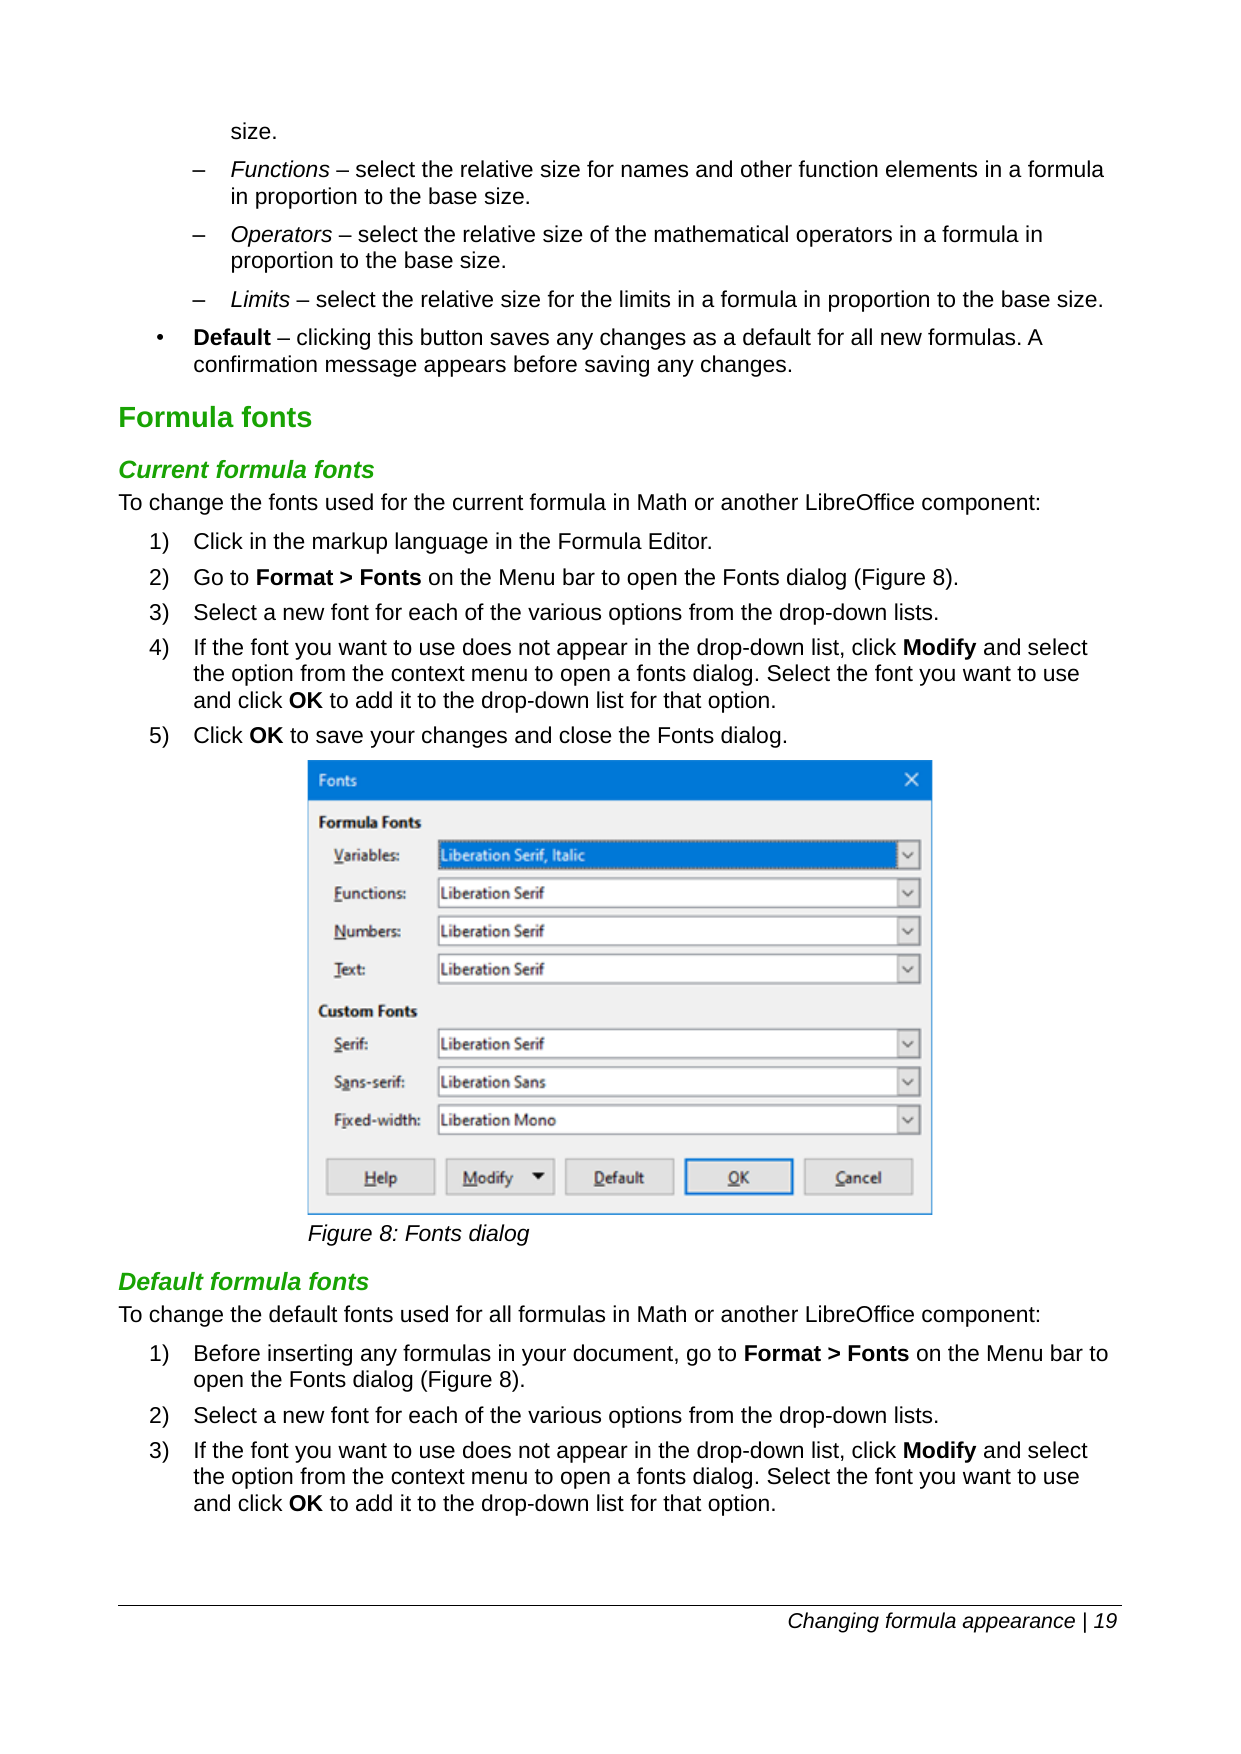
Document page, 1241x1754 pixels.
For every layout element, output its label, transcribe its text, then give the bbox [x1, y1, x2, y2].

list Operators – select the relative size of the mathematical operators in a formula in proportion to the base size. [192, 221, 1122, 274]
list Before inserting any formulas in your document, go to Format > Fonts on the Menu bar to open the Fonts dialog (Figure 8). [169, 1340, 1122, 1393]
list If the font you want to use does not appear in the drop-down list, click Modify and select the option from the context menu to open a fonts dialog. Select the font you want to use and click OK to add it to the drop-down list for that option. [169, 634, 1122, 713]
text Figure 8: Fonts dialog [308, 1215, 933, 1246]
subtitle Default formula fonts [118, 1267, 1122, 1295]
list Go to Format > Fonts on the Menu bar to open the Fonts dialog (Figure 8). [169, 563, 1122, 590]
list size. [192, 118, 1122, 144]
list Functions – select the relative size for names and other function elements in a formula in proportion to the base size. [192, 156, 1122, 209]
subtitle Formula fonts [118, 401, 1122, 434]
list Select a new font for each of the various options from the drop-down lists. [169, 599, 1122, 625]
text To change the fonts used for the current formula in Math or another LibreOffice component: [118, 489, 1122, 516]
list Click in the markup language in the Formula Editor. [169, 528, 1122, 554]
list Limits – select the relative size for the limits in a formula in proportion to the base size. [192, 286, 1122, 312]
picture [307, 760, 933, 1215]
text To change the default fonts used for all formulas in Math or another LibreOffice component: [118, 1301, 1122, 1328]
list Default – clicking this button saves any changes as a default for all new formulas. A confirmation message appears before saving any changes. [156, 324, 1122, 377]
list Click OK to save your changes and close the Fonts dialog. [169, 722, 1122, 748]
list Select a new font for each of the various options from the drop-down lists. [169, 1402, 1122, 1428]
list If the font you want to use does not appear in the drop-down list, click Modify and select the option from the context menu to open a fonts dialog. Select the font you want to use and click OK to add it to the drop-down list for that option. [169, 1437, 1122, 1516]
subtitle Current formula fonts [118, 455, 1122, 483]
